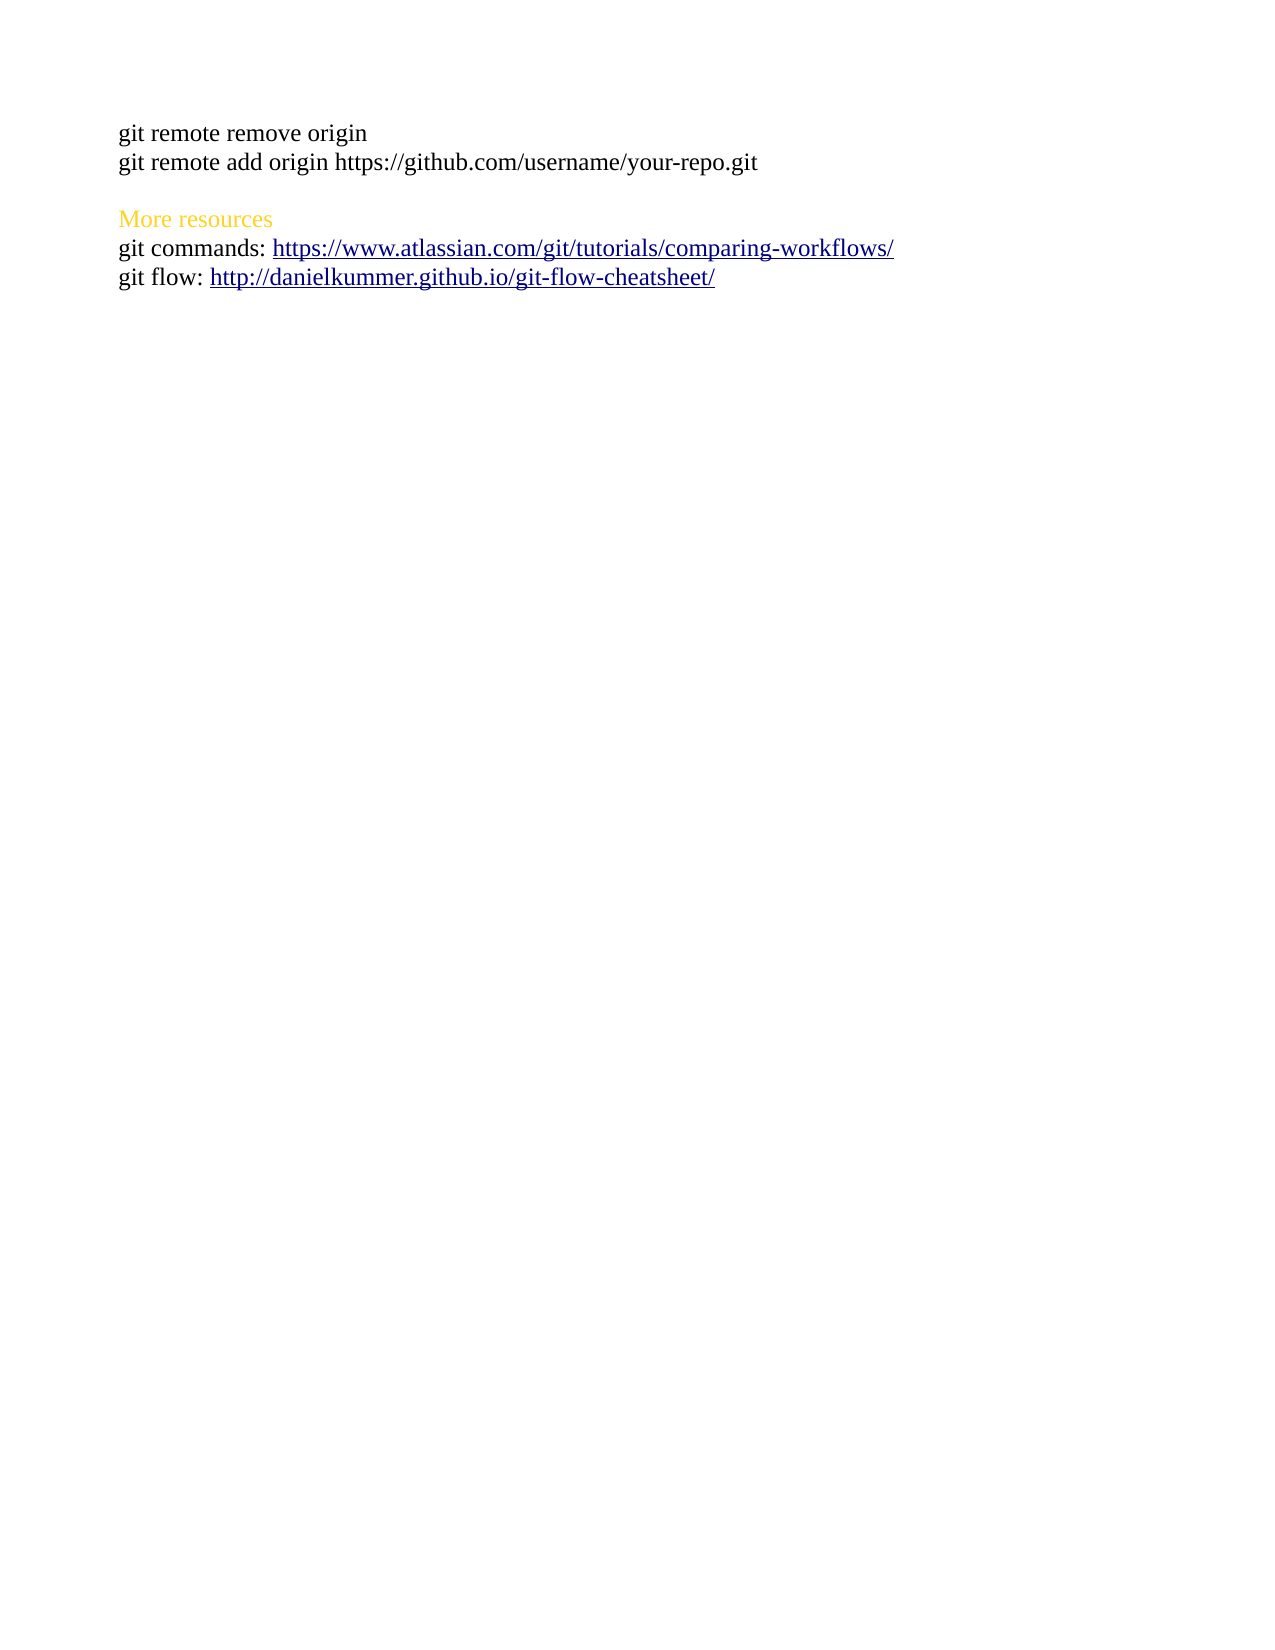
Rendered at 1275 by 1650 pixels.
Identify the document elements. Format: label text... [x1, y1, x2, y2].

text git remote remove origin [118, 118, 1157, 147]
text git commands: https://www.atlassian.com/git/tutorials/comparing-workflows/ [118, 233, 1157, 262]
subtitle More resources [118, 204, 1157, 233]
text git remote add origin https://github.com/username/your-repo.git [118, 147, 1157, 176]
text git flow: http://danielkummer.github.io/git-flow-cheatsheet/ [118, 262, 1157, 291]
